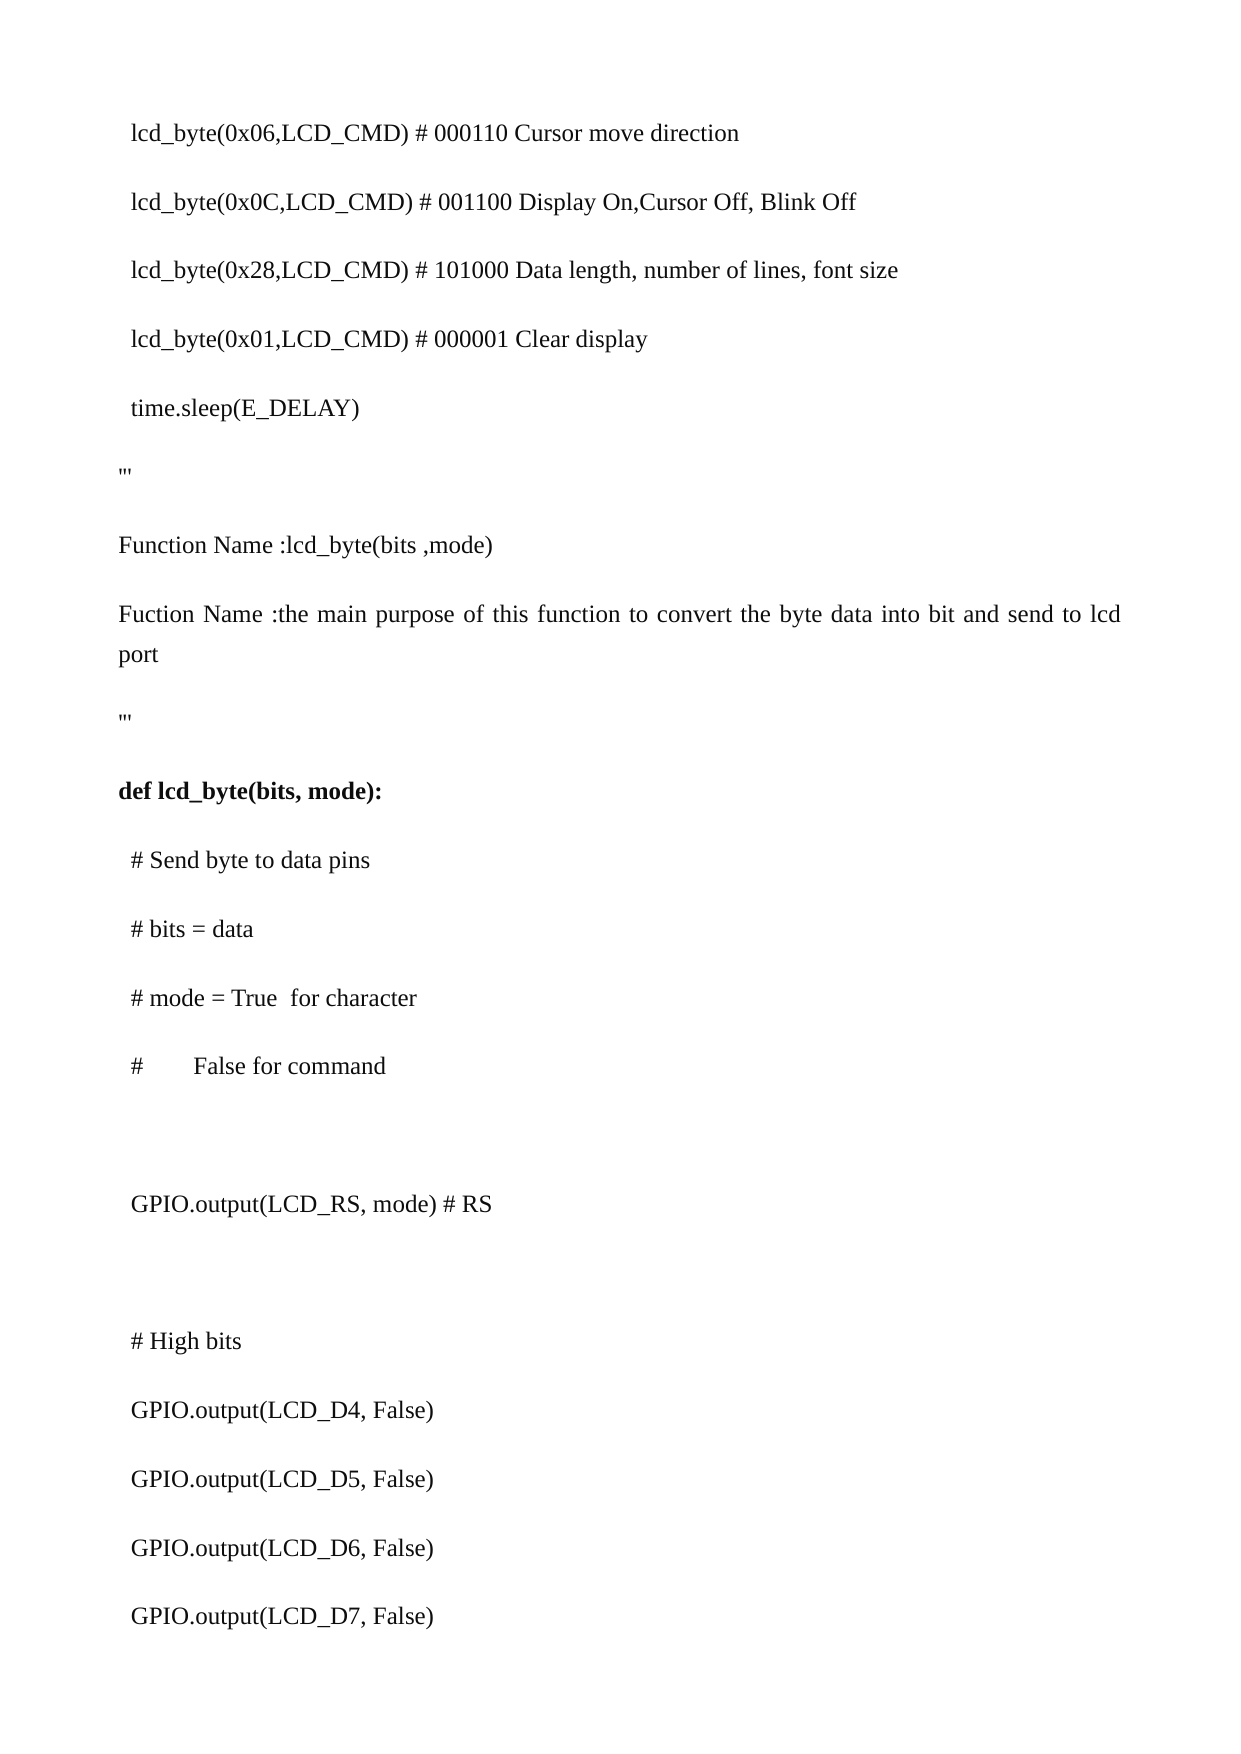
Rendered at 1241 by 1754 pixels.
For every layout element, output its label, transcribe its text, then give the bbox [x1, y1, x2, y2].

text GPIO.output(LCD_D4, False) [118, 1395, 1122, 1424]
text lcd_byte(0x01,LCD_CMD) # 000001 Clear display [118, 324, 1122, 353]
text # bits = data [118, 914, 1122, 943]
text GPIO.output(LCD_RS, mode) # RS [118, 1189, 1122, 1218]
text def lcd_byte(bits, mode): [118, 776, 1122, 805]
text Function Name :lcd_byte(bits ,mode) [118, 531, 1122, 559]
text lcd_byte(0x06,LCD_CMD) # 000110 Cursor move direction [118, 118, 1122, 147]
text Fuction Name :the main purpose of this function to convert the byte data into bit and send to lcd port [118, 599, 1122, 668]
text time.sleep(E_DELAY) [118, 393, 1122, 422]
text lcd_byte(0x28,LCD_CMD) # 101000 Data length, number of lines, font size [118, 256, 1122, 284]
text # Send byte to data pins [118, 845, 1122, 874]
text # False for command [118, 1051, 1122, 1080]
text ''' [118, 462, 1122, 491]
text GPIO.output(LCD_D5, False) [118, 1464, 1122, 1493]
text # High bits [118, 1326, 1122, 1355]
text # mode = True for character [118, 983, 1122, 1011]
text ''' [118, 708, 1122, 736]
text GPIO.output(LCD_D7, False) [118, 1601, 1122, 1630]
text GPIO.output(LCD_D6, False) [118, 1533, 1122, 1561]
text lcd_byte(0x0C,LCD_CMD) # 001100 Display On,Cursor Off, Blink Off [118, 187, 1122, 216]
